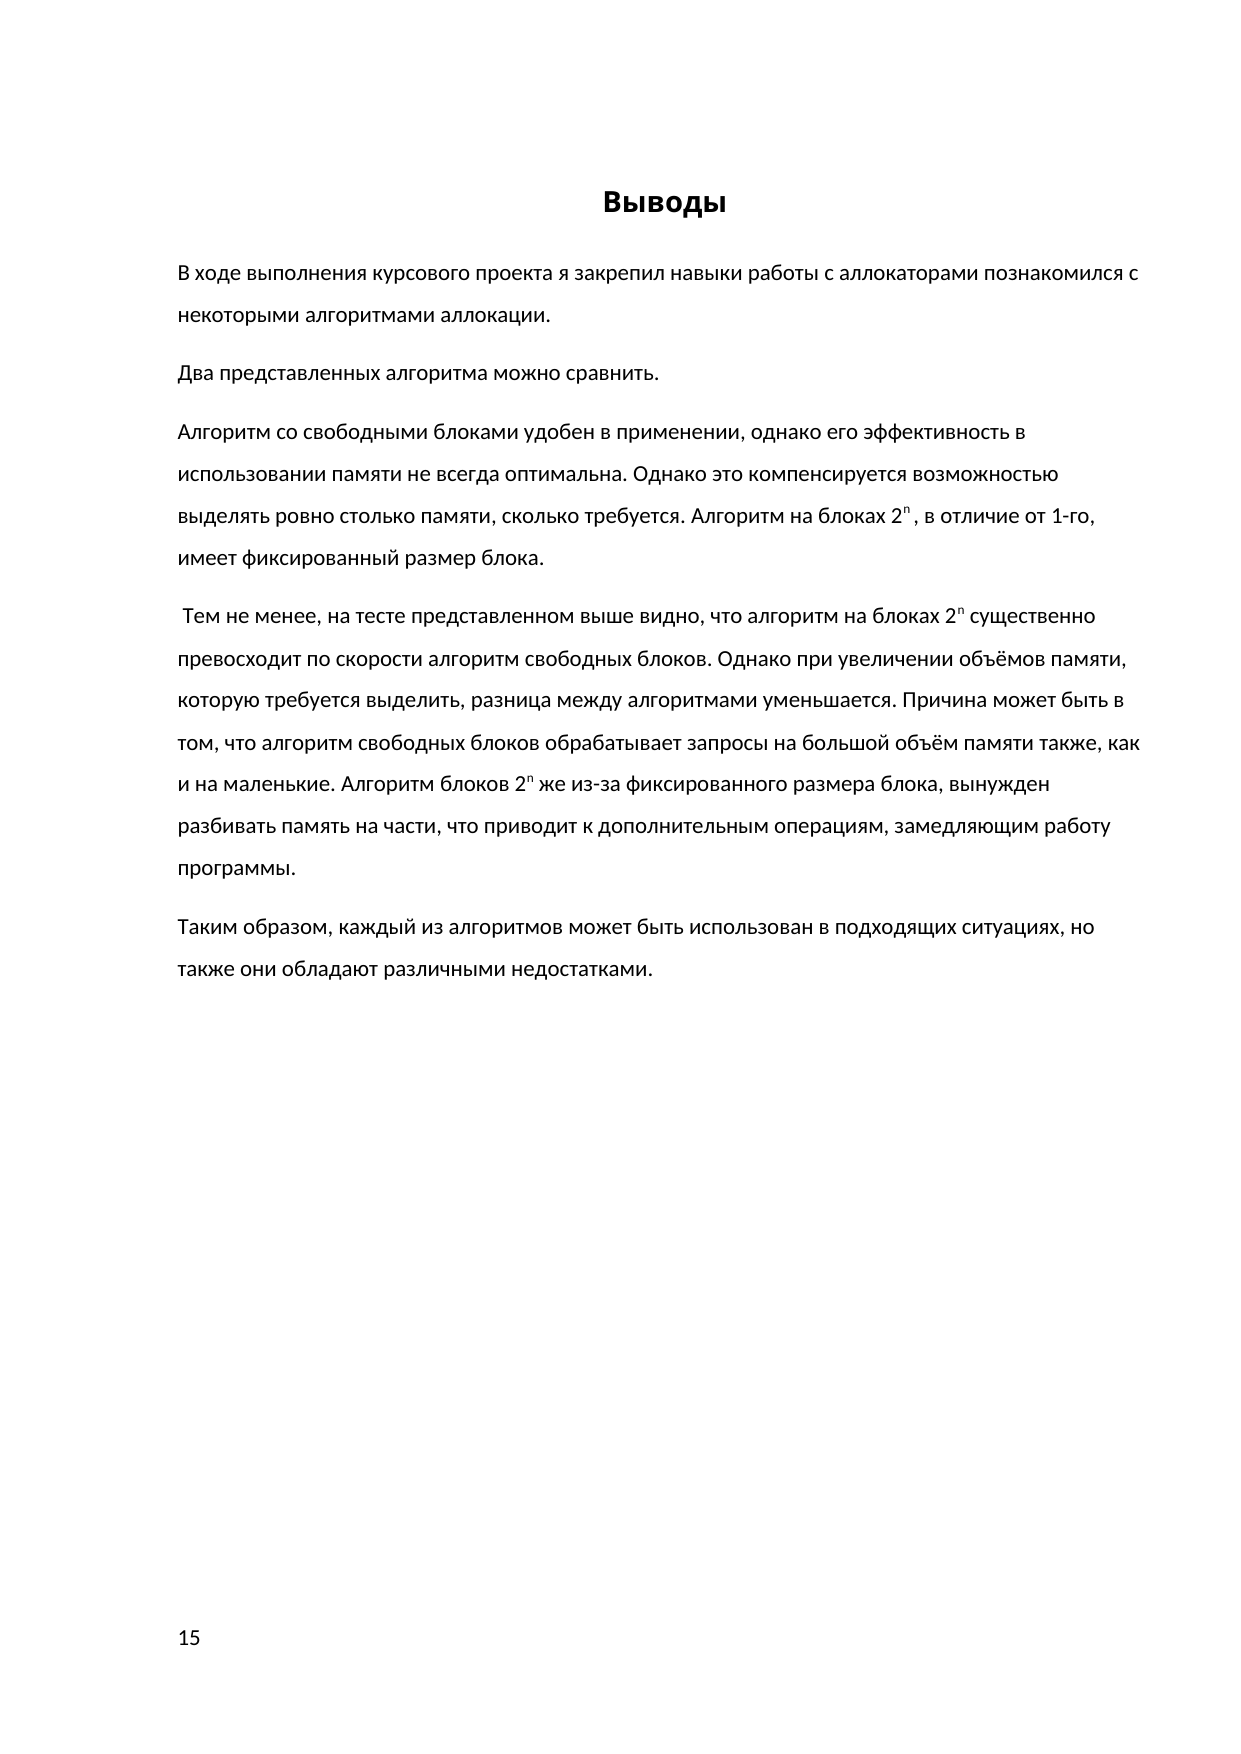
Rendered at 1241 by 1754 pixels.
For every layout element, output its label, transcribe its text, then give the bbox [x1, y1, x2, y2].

text Тем не менее, на тесте представленном выше видно, что алгоритм на блоках 2n существенно превосходит по скорости алгоритм свободных блоков. Однако при увеличении объёмов памяти, которую требуется выделить, разница между алгоритмами уменьшается. Причина может быть в том, что алгоритм свободных блоков обрабатывает запросы на большой объём памяти также, как и на маленькие. Алгоритм блоков 2n же из-за фиксированного размера блока, вынужден разбивать память на части, что приводит к дополнительным операциям, замедляющим работу программы. [177, 602, 1152, 882]
text Выводы [177, 182, 1152, 221]
text Таким образом, каждый из алгоритмов может быть использован в подходящих ситуациях, но также они обладают различными недостатками. [177, 912, 1152, 982]
text Алгоритм со свободными блоками удобен в применении, однако его эффективность в использовании памяти не всегда оптимальна. Однако это компенсируется возможностью выделять ровно столько памяти, сколько требуется. Алгоритм на блоках 2n , в отличие от 1-го, имеет фиксированный размер блока. [177, 417, 1152, 571]
text В ходе выполнения курсового проекта я закрепил навыки работы с аллокаторами познакомился с некоторыми алгоритмами аллокации. [177, 258, 1152, 328]
text Два представленных алгоритма можно сравнить. [177, 358, 1152, 386]
